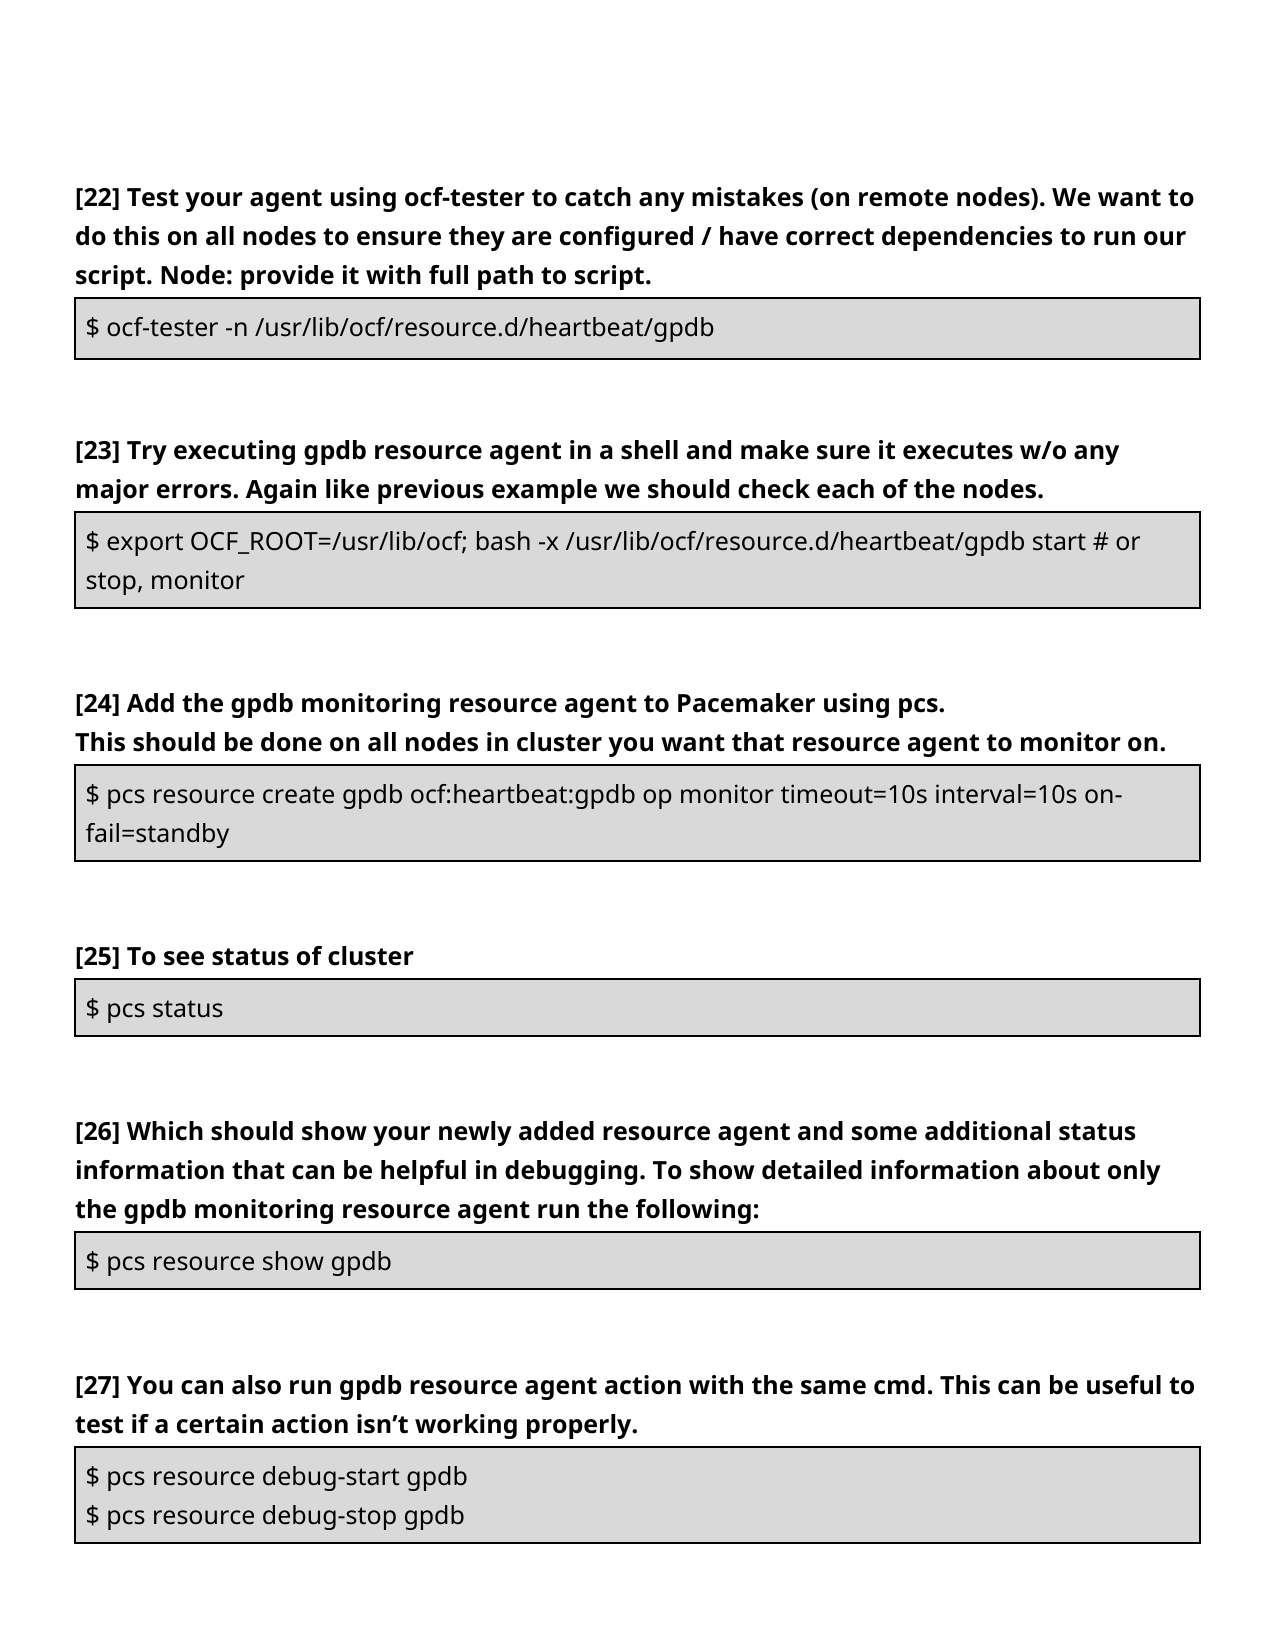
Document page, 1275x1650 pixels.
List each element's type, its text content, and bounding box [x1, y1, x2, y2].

table_header $ pcs resource create gpdb ocf:heartbeat:gpdb op monitor timeout=10s interval=10s on-fail=standby [76, 766, 1199, 860]
table_header $ pcs resource show gpdb [76, 1233, 1199, 1288]
table_header $ export OCF_ROOT=/usr/lib/ocf; bash -x /usr/lib/ocf/resource.d/heartbeat/gpdb start # or stop, monitor [76, 513, 1199, 607]
text [26] Which should show your newly added resource agent and some additional status information that can be helpful in debugging. To show detailed information about only the gpdb monitoring resource agent run the following: [75, 1113, 1200, 1226]
table_header $ pcs resource debug-start gpdb $ pcs resource debug-stop gpdb [76, 1448, 1199, 1542]
text [27] You can also run gpdb resource agent action with the same cmd. This can be useful to test if a certain action isn’t working properly. [75, 1367, 1200, 1441]
text [23] Try executing gpdb resource agent in a shell and make sure it executes w/o any major errors. Again like previous example we should check each of the nodes. [75, 433, 1200, 506]
text [25] To see status of cluster [75, 939, 1200, 973]
text [24] Add the gpdb monitoring resource agent to Pacemaker using pcs. This should be done on all nodes in cluster you want that resource agent to monitor on. [75, 686, 1200, 759]
table_header $ ocf-tester -n /usr/lib/ocf/resource.d/heartbeat/gpdb [76, 299, 1199, 358]
table_header $ pcs status [76, 980, 1199, 1035]
text [22] Test your agent using ocf-tester to catch any mistakes (on remote nodes). We want to do this on all nodes to ensure they are configured / have correct dependencies to run our script. Node: provide it with full path to script. [75, 180, 1200, 292]
